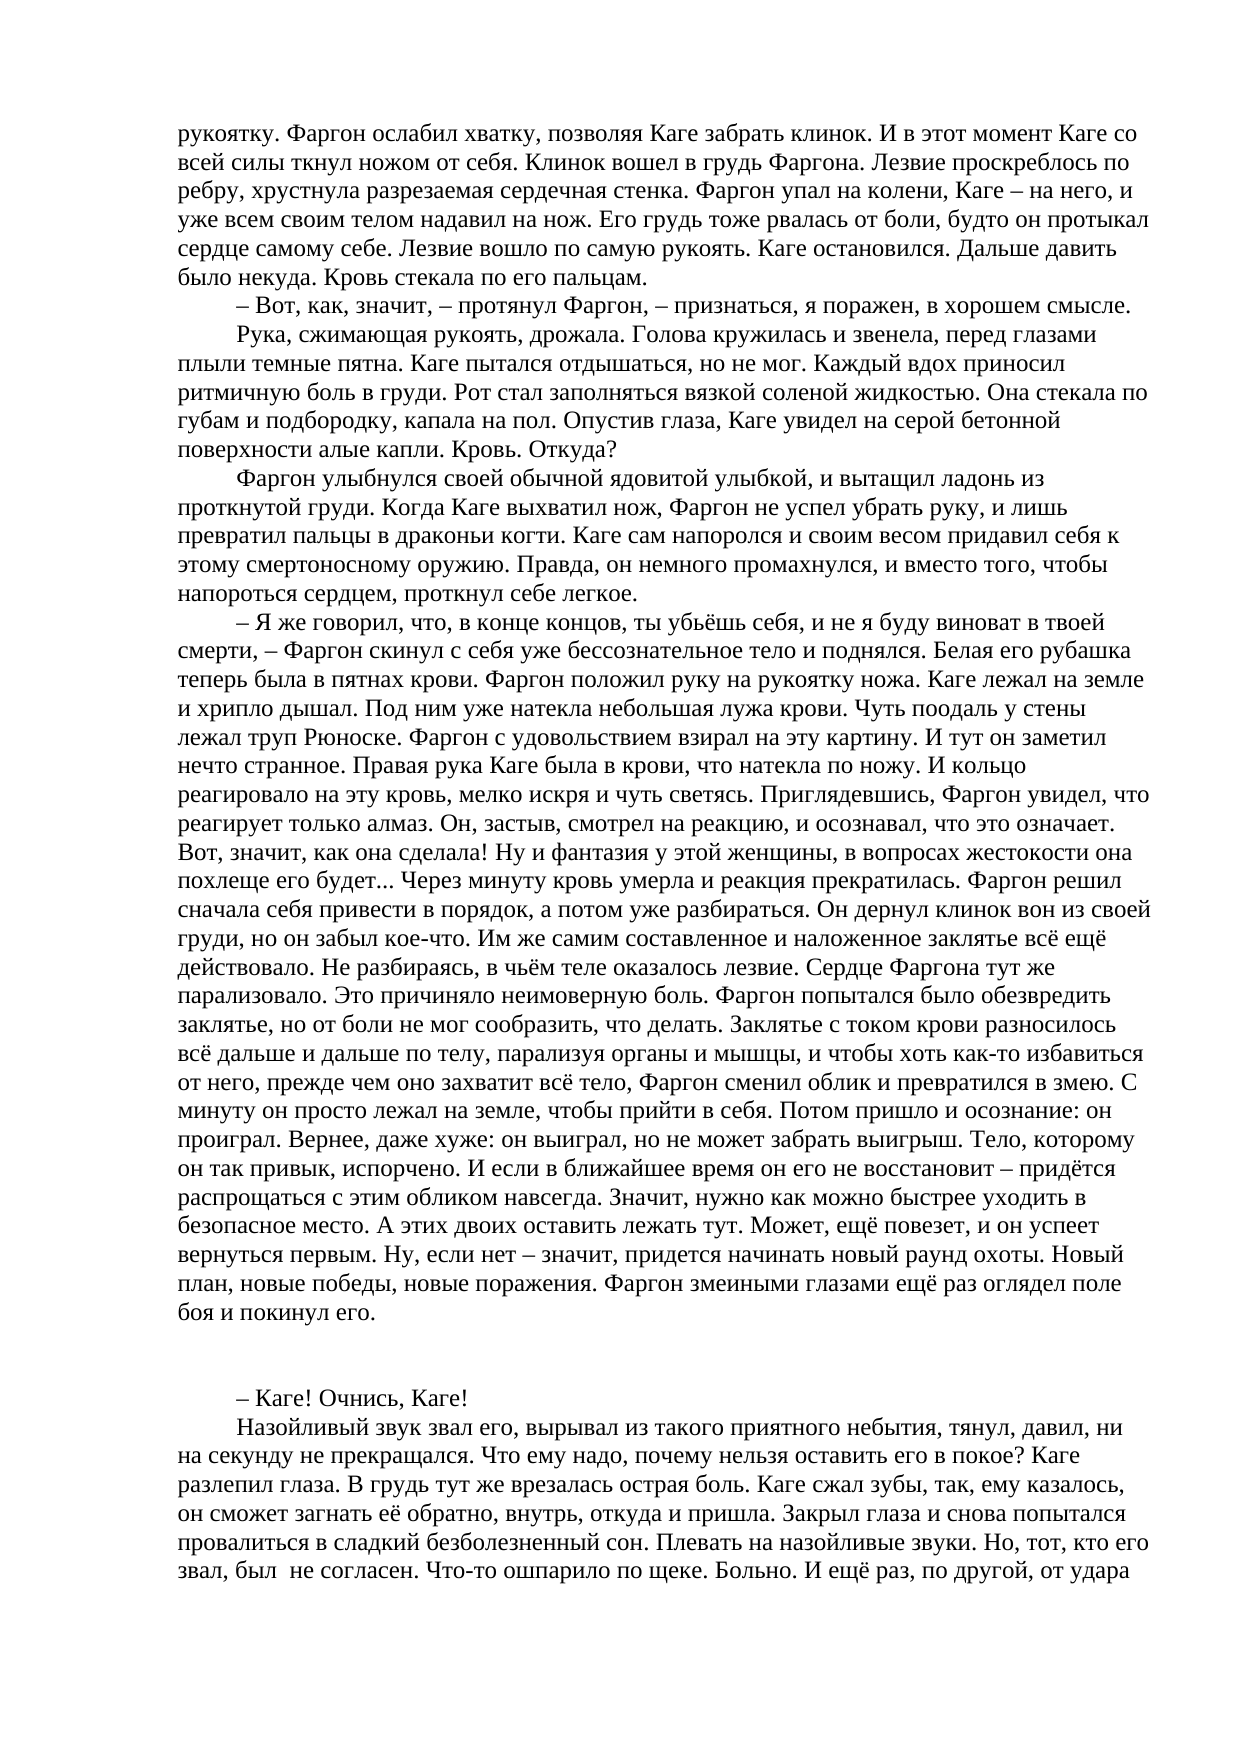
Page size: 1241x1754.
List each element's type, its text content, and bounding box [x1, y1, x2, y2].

text – Вот, как, значит, – протянул Фаргон, – признаться, я поражен, в хорошем смысле. [177, 291, 1152, 319]
text Фаргон улыбнулся своей обычной ядовитой улыбкой, и вытащил ладонь из проткнутой груди. Когда Каге выхватил нож, Фаргон не успел убрать руку, и лишь превратил пальцы в драконьи когти. Каге сам напоролся и своим весом придавил себя к этому смертоносному оружию. Правда, он немного промахнулся, и вместо того, чтобы напороться сердцем, проткнул себе легкое. [177, 463, 1152, 607]
text рукоятку. Фаргон ослабил хватку, позволяя Каге забрать клинок. И в этот момент Каге со всей силы ткнул ножом от себя. Клинок вошел в грудь Фаргона. Лезвие проскреблось по ребру, хрустнула разрезаемая сердечная стенка. Фаргон упал на колени, Каге – на него, и уже всем своим телом надавил на нож. Его грудь тоже рвалась от боли, будто он протыкал сердце самому себе. Лезвие вошло по самую рукоять. Каге остановился. Дальше давить было некуда. Кровь стекала по его пальцам. [177, 118, 1152, 291]
text – Каге! Очнись, Каге! [177, 1383, 1152, 1412]
text Рука, сжимающая рукоять, дрожала. Голова кружилась и звенела, перед глазами плыли темные пятна. Каге пытался отдышаться, но не мог. Каждый вдох приносил ритмичную боль в груди. Рот стал заполняться вязкой соленой жидкостью. Она стекала по губам и подбородку, капала на пол. Опустив глаза, Каге увидел на серой бетонной поверхности алые капли. Кровь. Откуда? [177, 319, 1152, 463]
text Назойливый звук звал его, вырывал из такого приятного небытия, тянул, давил, ни на секунду не прекращался. Что ему надо, почему нельзя оставить его в покое? Каге разлепил глаза. В грудь тут же врезалась острая боль. Каге сжал зубы, так, ему казалось, он сможет загнать её обратно, внутрь, откуда и пришла. Закрыл глаза и снова попытался провалиться в сладкий безболезненный сон. Плевать на назойливые звуки. Но, тот, кто его звал, был не согласен. Что-то ошпарило по щеке. Больно. И ещё раз, по другой, от удара [177, 1412, 1152, 1584]
text – Я же говорил, что, в конце концов, ты убьёшь себя, и не я буду виноват в твоей смерти, – Фаргон скинул с себя уже бессознательное тело и поднялся. Белая его рубашка теперь была в пятнах крови. Фаргон положил руку на рукоятку ножа. Каге лежал на земле и хрипло дышал. Под ним уже натекла небольшая лужа крови. Чуть поодаль у стены лежал труп Рюноске. Фаргон с удовольствием взирал на эту картину. И тут он заметил нечто странное. Правая рука Каге была в крови, что натекла по ножу. И кольцо реагировало на эту кровь, мелко искря и чуть светясь. Приглядевшись, Фаргон увидел, что реагирует только алмаз. Он, застыв, смотрел на реакцию, и осознавал, что это означает. Вот, значит, как она сделала! Ну и фантазия у этой женщины, в вопросах жестокости она похлеще его будет... Через минуту кровь умерла и реакция прекратилась. Фаргон решил сначала себя привести в порядок, а потом уже разбираться. Он дернул клинок вон из своей груди, но он забыл кое-что. Им же самим составленное и наложенное заклятье всё ещё действовало. Не разбираясь, в чьём теле оказалось лезвие. Сердце Фаргона тут же парализовало. Это причиняло неимоверную боль. Фаргон попытался было обезвредить заклятье, но от боли не мог сообразить, что делать. Заклятье с током крови разносилось всё дальше и дальше по телу, парализуя органы и мышцы, и чтобы хоть как-то избавиться от него, прежде чем оно захватит всё тело, Фаргон сменил облик и превратился в змею. С минуту он просто лежал на земле, чтобы прийти в себя. Потом пришло и осознание: он проиграл. Вернее, даже хуже: он выиграл, но не может забрать выигрыш. Тело, которому он так привык, испорчено. И если в ближайшее время он его не восстановит – придётся распрощаться с этим обликом навсегда. Значит, нужно как можно быстрее уходить в безопасное место. А этих двоих оставить лежать тут. Может, ещё повезет, и он успеет вернуться первым. Ну, если нет – значит, придется начинать новый раунд охоты. Новый план, новые победы, новые поражения. Фаргон змеиными глазами ещё раз оглядел поле боя и покинул его. [177, 607, 1152, 1326]
